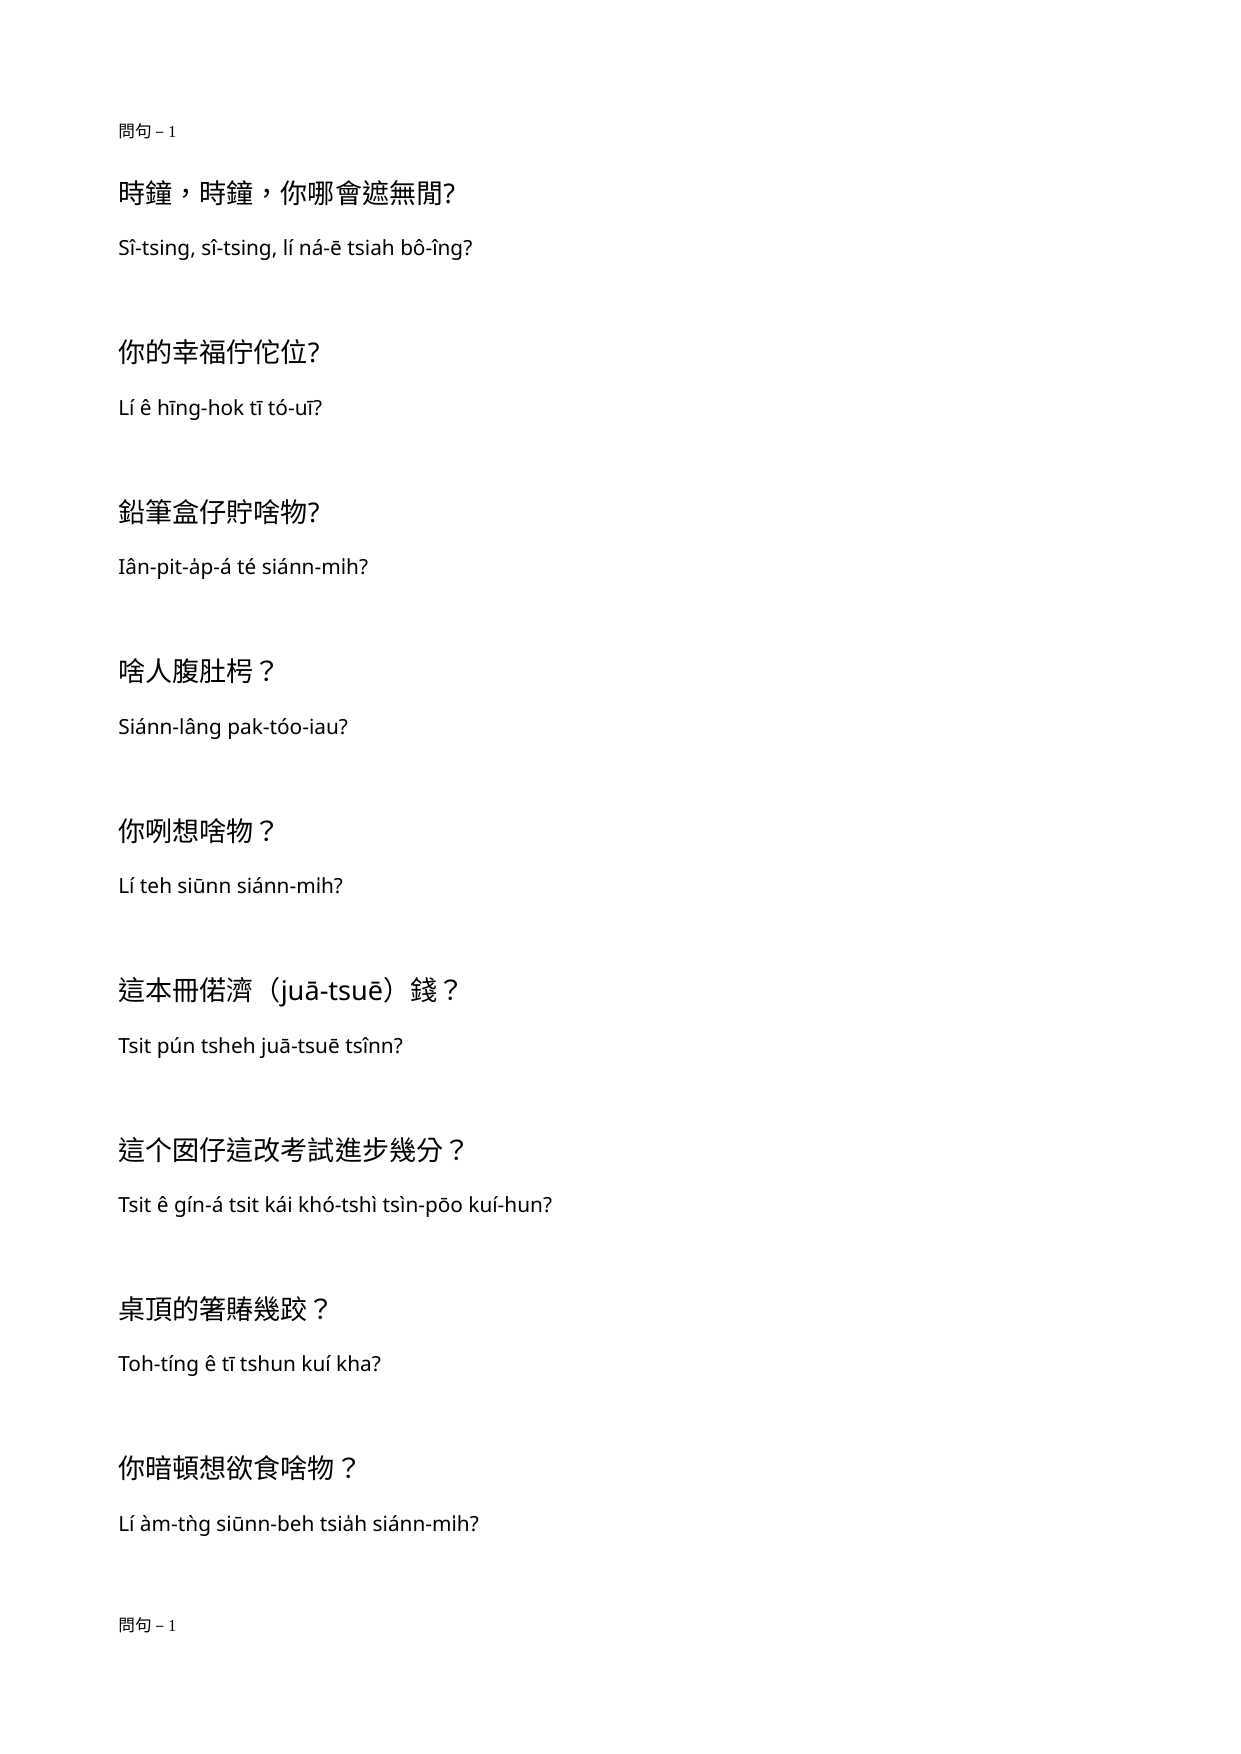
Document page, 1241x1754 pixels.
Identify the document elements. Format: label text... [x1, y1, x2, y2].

text 你的幸福佇佗位? [118, 331, 1122, 371]
text 你咧想啥物？ [118, 809, 1122, 849]
text 啥人腹肚枵？ [118, 650, 1122, 689]
text 鉛筆盒仔貯啥物? [118, 491, 1122, 530]
text 桌頂的箸賰幾跤？ [118, 1288, 1122, 1327]
text Toh-tíng ê tī tshun kuí kha? [118, 1349, 1122, 1378]
text Lí àm-tǹg siūnn-beh tsia̍h siánn-mi̍h? [118, 1509, 1122, 1537]
text Lí ê hīng-hok tī tó-uī? [118, 393, 1122, 421]
text 你暗頓想欲食啥物？ [118, 1447, 1122, 1486]
text Tsit ê gín-á tsit kái khó-tshì tsìn-pōo kuí-hun? [118, 1190, 1122, 1218]
text Lí teh siūnn siánn-mi̍h? [118, 871, 1122, 900]
text Sî-tsing, sî-tsing, lí ná-ē tsiah bô-îng? [118, 233, 1122, 262]
text 這本冊偌濟（juā-tsuē）錢？ [118, 969, 1122, 1008]
text 這个囡仔這改考試進步幾分？ [118, 1128, 1122, 1168]
text Tsit pún tsheh juā-tsuē tsînn? [118, 1031, 1122, 1059]
text Siánn-lâng pak-tóo-iau? [118, 712, 1122, 740]
text Iân-pit-a̍p-á té siánn-mi̍h? [118, 552, 1122, 581]
text 時鐘，時鐘，你哪會遮無閒? [118, 172, 1122, 211]
